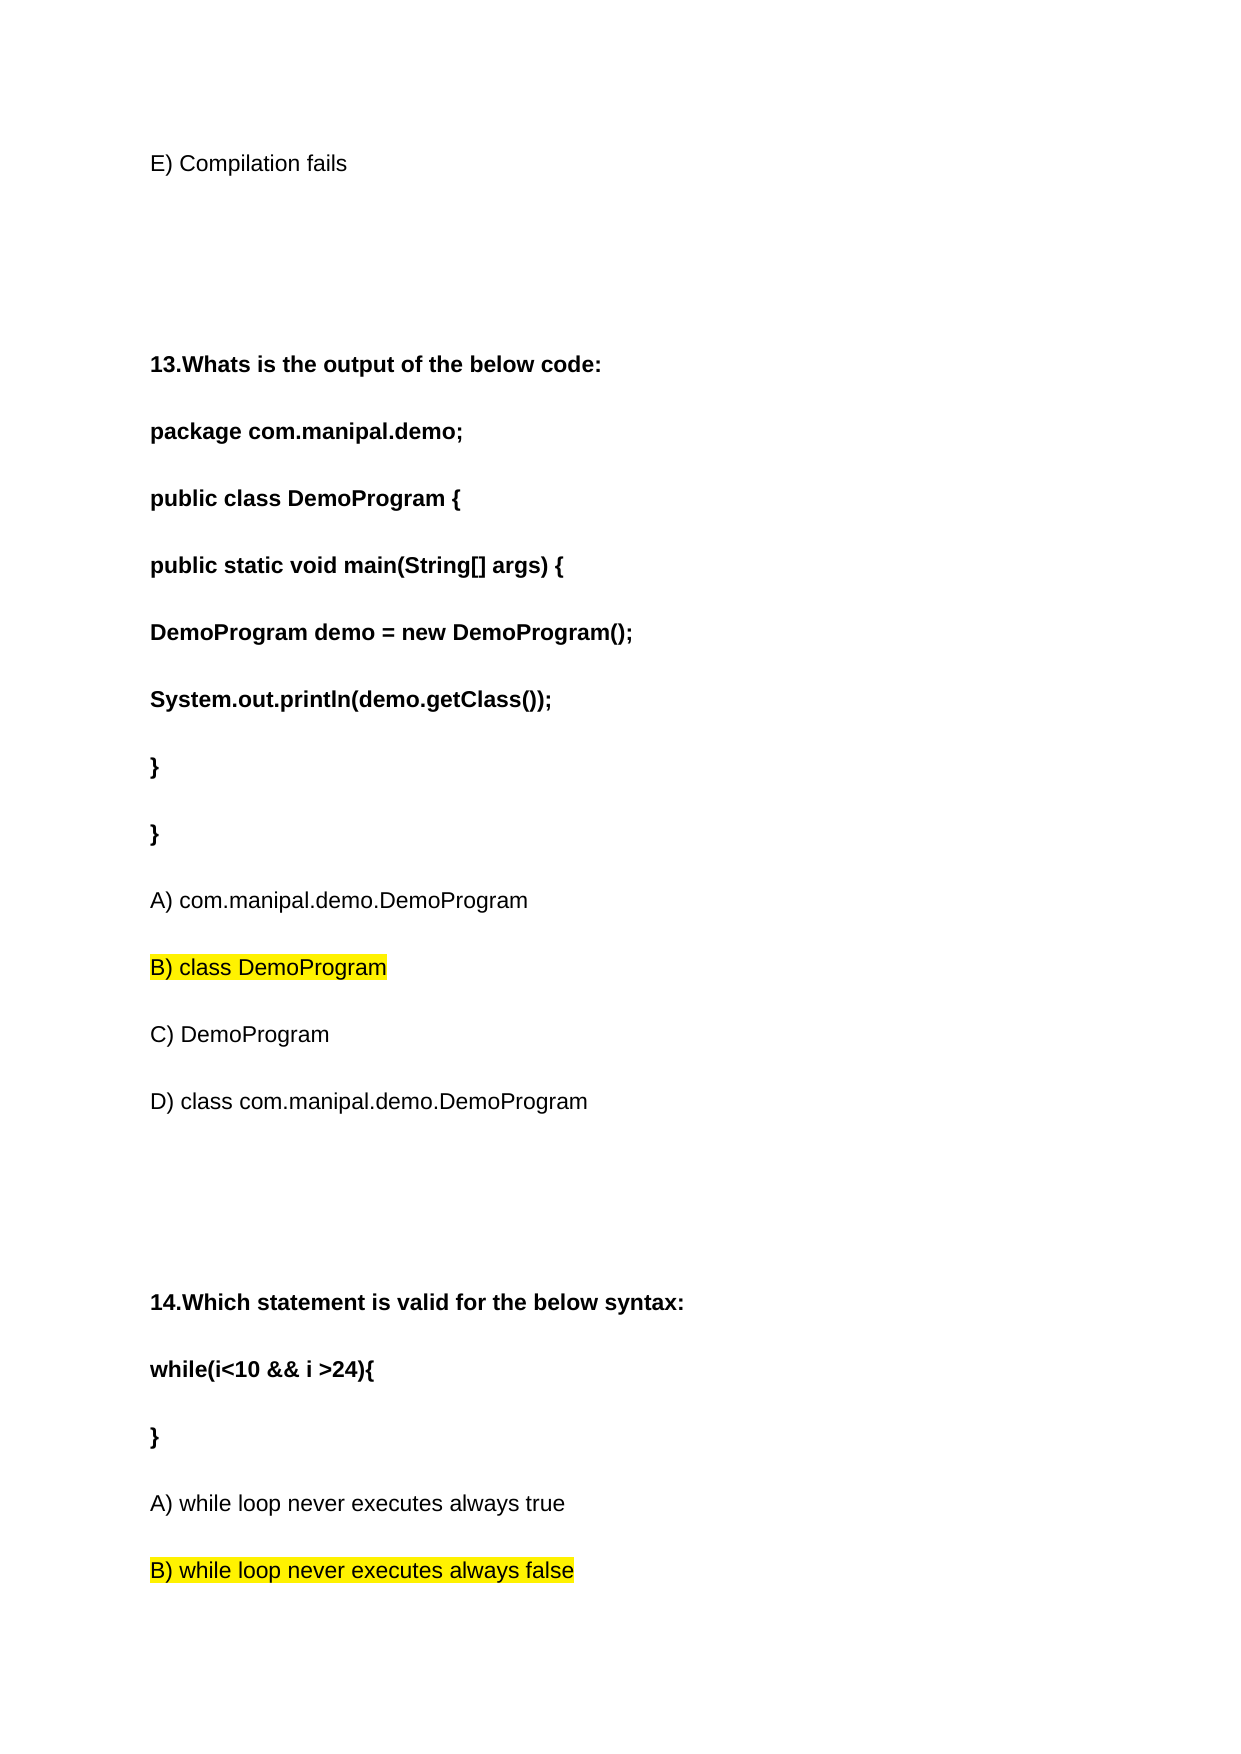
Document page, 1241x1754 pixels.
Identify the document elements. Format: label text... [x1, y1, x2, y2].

text A) while loop never executes always true [150, 1489, 1090, 1516]
text } [150, 753, 1090, 779]
text } [150, 820, 1090, 846]
text DemoProgram demo = new DemoProgram(); [150, 619, 1090, 645]
text B) class DemoProgram [150, 954, 1090, 980]
text System.out.println(demo.getClass()); [150, 686, 1090, 712]
text 13.Whats is the output of the below code: [150, 351, 1090, 377]
text A) com.manipal.demo.DemoProgram [150, 887, 1090, 913]
text public static void main(String[] args) { [150, 552, 1090, 578]
text 14.Which statement is valid for the below syntax: [150, 1289, 1090, 1315]
text while(i<10 && i >24){ [150, 1356, 1090, 1382]
text public class DemoProgram { [150, 485, 1090, 511]
text D) class com.manipal.demo.DemoProgram [150, 1088, 1090, 1114]
text B) while loop never executes always false [150, 1557, 1090, 1583]
text package com.manipal.demo; [150, 418, 1090, 444]
text } [150, 1423, 1090, 1449]
text C) DemoProgram [150, 1021, 1090, 1047]
text E) Compilation fails [150, 150, 1090, 176]
